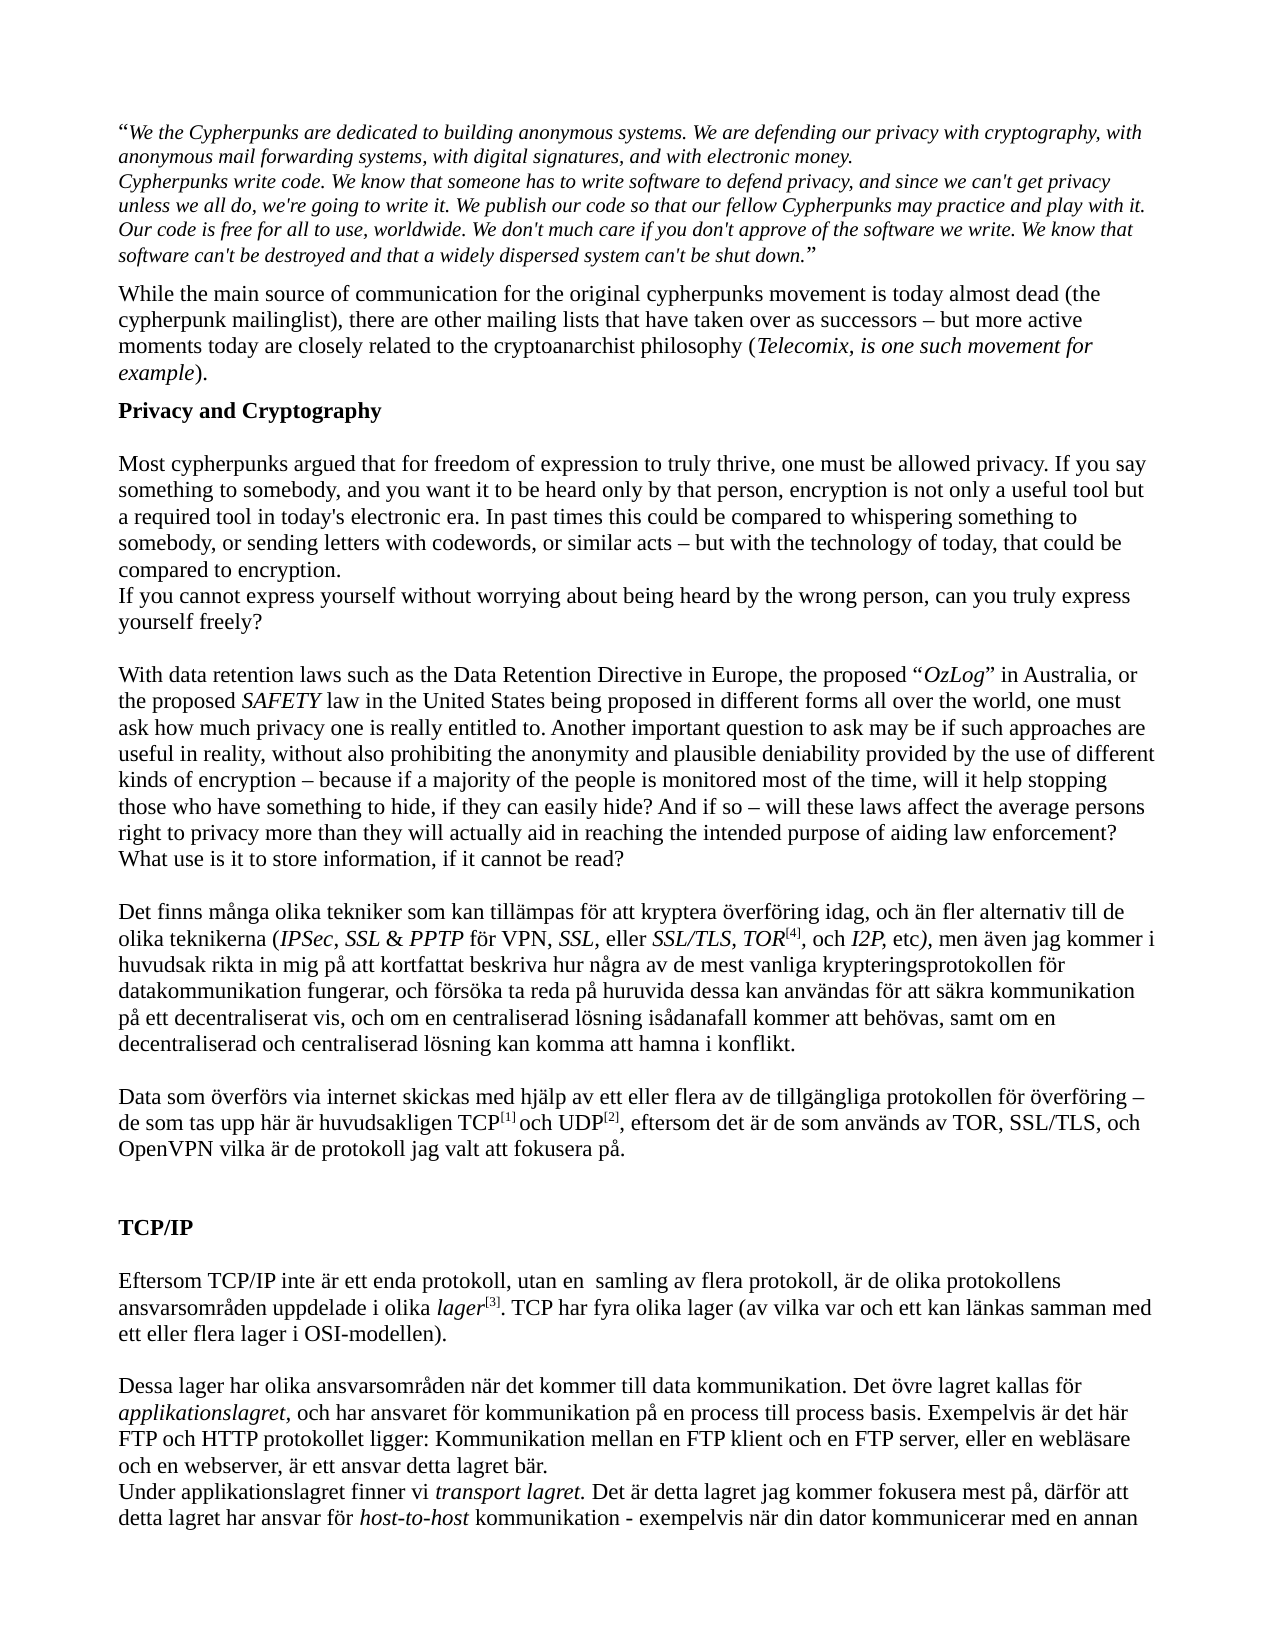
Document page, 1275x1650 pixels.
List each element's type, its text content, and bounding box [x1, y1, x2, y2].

text TCP/IP [118, 1214, 1157, 1241]
text Under applikationslagret finner vi transport lagret. Det är detta lagret jag kommer fokusera mest på, därför att detta lagret har ansvar för host-to-host kommunikation - exempelvis när din dator kommunicerar med en annan [118, 1478, 1157, 1531]
text “We the Cypherpunks are dedicated to building anonymous systems. We are defending our privacy with cryptography, with anonymous mail forwarding systems, with digital signatures, and with electronic money. [118, 118, 1157, 168]
text Data som överförs via internet skickas med hjälp av ett eller flera av de tillgängliga protokollen för överföring – de som tas upp här är huvudsakligen TCP[1] och UDP[2], eftersom det är de som används av TOR, SSL/TLS, och OpenVPN vilka är de protokoll jag valt att fokusera på. [118, 1083, 1157, 1162]
text With data retention laws such as the Data Retention Directive in Europe, the proposed “OzLog” in Australia, or the proposed SAFETY law in the United States being proposed in different forms all over the world, one must ask how much privacy one is really entitled to. Another important question to ask may be if such approaches are useful in reality, without also prohibiting the anonymity and plausible deniability provided by the use of different kinds of encryption – because if a majority of the people is monitored most of the time, will it help stopping those who have something to hide, if they can easily hide? And if so – will these laws affect the average persons right to privacy more than they will actually aid in reaching the intended purpose of aiding law enforcement? What use is it to store information, if it cannot be read? [118, 661, 1157, 872]
text Det finns många olika tekniker som kan tillämpas för att kryptera överföring idag, och än fler alternativ till de olika teknikerna (IPSec, SSL & PPTP för VPN, SSL, eller SSL/TLS, TOR[4], och I2P, etc), men även jag kommer i huvudsak rikta in mig på att kortfattat beskriva hur några av de mest vanliga krypteringsprotokollen för datakommunikation fungerar, och försöka ta reda på huruvida dessa kan användas för att säkra kommunikation på ett decentraliserat vis, och om en centraliserad lösning isådanafall kommer att behövas, samt om en decentraliserad och centraliserad lösning kan komma att hamna i konflikt. [118, 898, 1157, 1056]
text Privacy and Cryptography [118, 397, 1157, 424]
text Eftersom TCP/IP inte är ett enda protokoll, utan en samling av flera protokoll, är de olika protokollens ansvarsområden uppdelade i olika lager[3]. TCP har fyra olika lager (av vilka var och ett kan länkas samman med ett eller flera lager i OSI-modellen). [118, 1267, 1157, 1346]
text Cypherpunks write code. We know that someone has to write software to defend privacy, and since we can't get privacy unless we all do, we're going to write it. We publish our code so that our fellow Cypherpunks may practice and play with it. Our code is free for all to use, worldwide. We don't much care if you don't approve of the software we write. We know that software can't be destroyed and that a widely dispersed system can't be shut down.” [118, 168, 1157, 267]
text If you cannot express yourself without worrying about being heard by the wrong person, can you truly express yourself freely? [118, 582, 1157, 635]
text Most cypherpunks argued that for freedom of expression to truly thrive, one must be allowed privacy. If you say something to somebody, and you want it to be heard only by that person, encryption is not only a useful tool but a required tool in today's electronic era. In past times this could be compared to whispering something to somebody, or sending letters with codewords, or similar acts – but with the technology of today, that could be compared to encryption. [118, 450, 1157, 582]
text Dessa lager har olika ansvarsområden när det kommer till data kommunikation. Det övre lagret kallas för applikationslagret, och har ansvaret för kommunikation på en process till process basis. Exempelvis är det här FTP och HTTP protokollet ligger: Kommunikation mellan en FTP klient och en FTP server, eller en webläsare och en webserver, är ett ansvar detta lagret bär. [118, 1373, 1157, 1478]
text While the main source of communication for the original cypherpunks movement is today almost dead (the cypherpunk mailinglist), there are other mailing lists that have taken over as successors – but more active moments today are closely related to the cryptoanarchist philosophy (Telecomix, is one such movement for example). [118, 279, 1157, 385]
